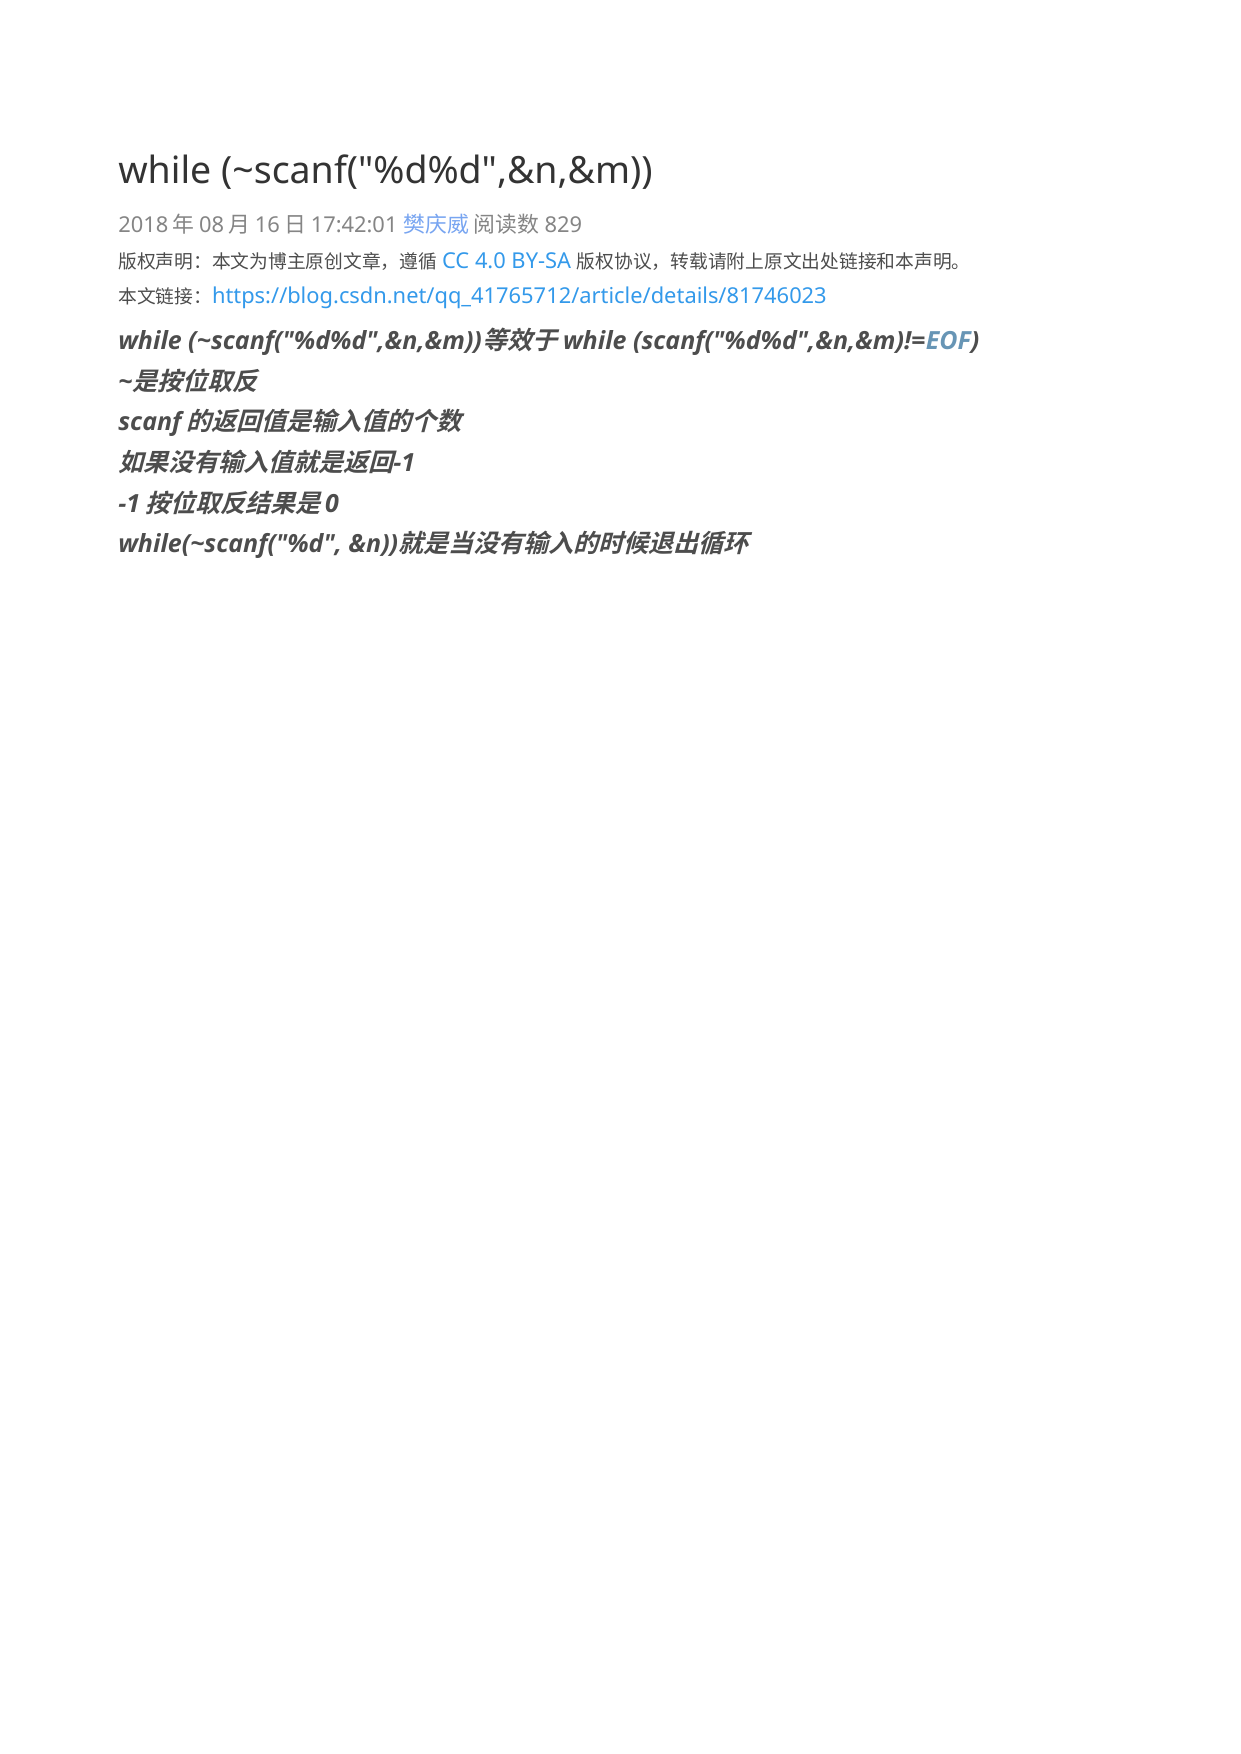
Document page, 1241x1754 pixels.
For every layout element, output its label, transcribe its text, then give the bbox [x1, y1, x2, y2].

text 如果没有输入值就是返回-1 [118, 438, 1122, 479]
subtitle while (~scanf("%d%d",&n,&m)) [118, 143, 1122, 194]
text while(~scanf("%d", &n))就是当没有输入的时候退出循环 [118, 519, 1122, 560]
text 2018年08月16日 17:42:01 樊庆威 阅读数 829 [118, 207, 1100, 238]
text -1按位取反结果是0 [118, 479, 1122, 519]
text 本文链接：https://blog.csdn.net/qq_41765712/article/details/81746023 [118, 281, 1122, 310]
text scanf的返回值是输入值的个数 [118, 397, 1122, 438]
text while (~scanf("%d%d",&n,&m))等效于 while (scanf("%d%d",&n,&m)!=EOF) [118, 316, 1122, 357]
text 版权声明：本文为博主原创文章，遵循 CC 4.0 BY-SA 版权协议，转载请附上原文出处链接和本声明。 [118, 245, 1122, 274]
text ~是按位取反 [118, 357, 1122, 397]
